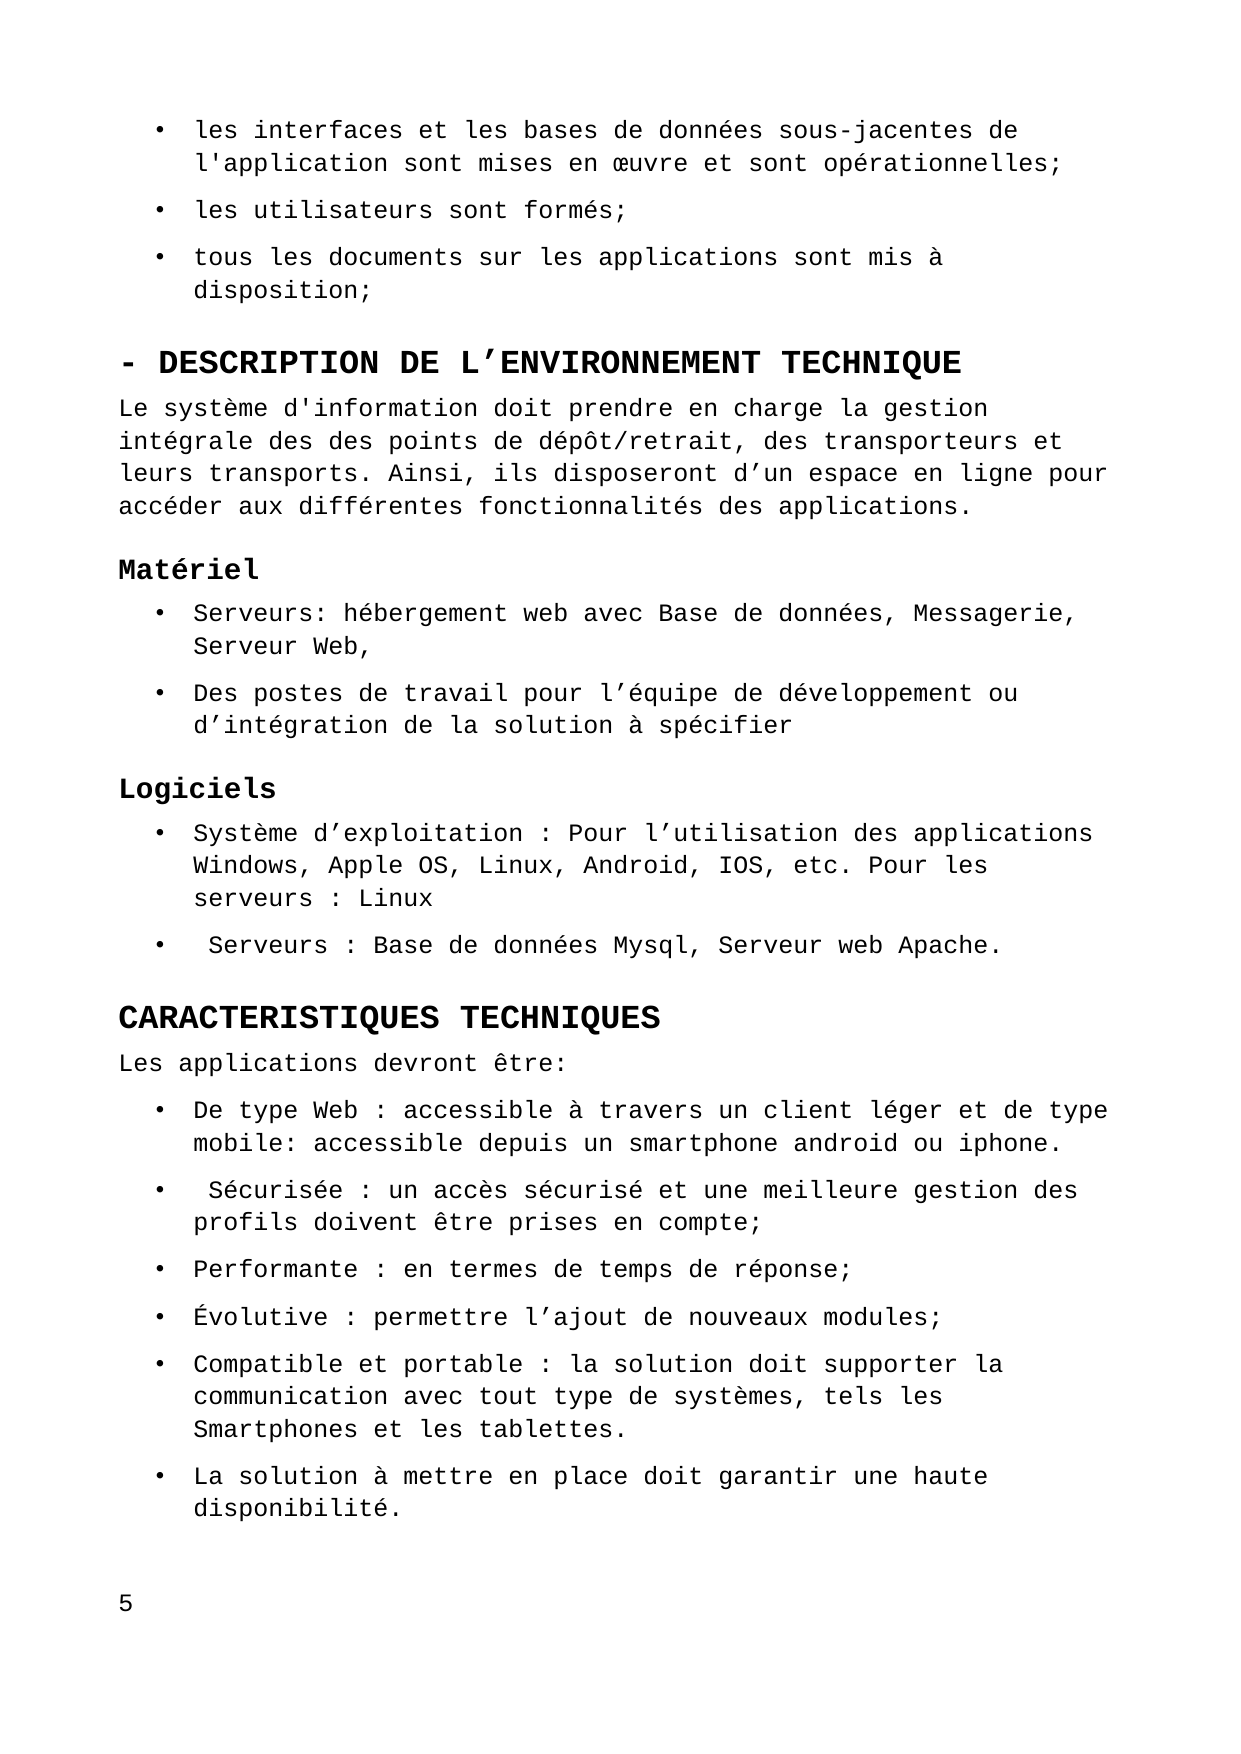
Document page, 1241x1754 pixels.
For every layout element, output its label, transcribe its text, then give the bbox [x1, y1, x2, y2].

list tous les documents sur les applications sont mis à disposition; [156, 245, 1122, 306]
list Système d’exploitation : Pour l’utilisation des applications Windows, Apple OS, Linux, Android, IOS, etc. Pour les serveurs : Linux [156, 820, 1122, 914]
list Performante : en termes de temps de réponse; [156, 1257, 1122, 1285]
list Serveurs: hébergement web avec Base de données, Messagerie, Serveur Web, [156, 601, 1122, 662]
list De type Web : accessible à travers un client léger et de type mobile: accessible depuis un smartphone android ou iphone. [156, 1098, 1122, 1159]
list Évolutive : permettre l’ajout de nouveaux modules; [156, 1304, 1122, 1332]
list La solution à mettre en place doit garantir une haute disponibilité. [156, 1463, 1122, 1524]
list les interfaces et les bases de données sous-jacentes de l'application sont mises en œuvre et sont opérationnelles; [156, 118, 1122, 179]
list Compatible et portable : la solution doit supporter la communication avec tout type de systèmes, tels les Smartphones et les tablettes. [156, 1351, 1122, 1444]
list Des postes de travail pour l’équipe de développement ou d’intégration de la solution à spécifier [156, 680, 1122, 741]
list Sécurisée : un accès sécurisé et une meilleure gestion des profils doivent être prises en compte; [156, 1177, 1122, 1238]
list Serveurs : Base de données Mysql, Serveur web Apache. [156, 932, 1122, 961]
text Le système d'information doit prendre en charge la gestion intégrale des des points de dépôt/retrait, des transporteurs et leurs transports. Ainsi, ils disposeront d’un espace en ligne pour accéder aux différentes fonctionnalités des applications. [118, 396, 1122, 522]
subtitle - DESCRIPTION DE L’ENVIRONNEMENT TECHNIQUE [118, 345, 1122, 383]
text 5 [118, 1590, 1122, 1618]
text Les applications devront être: [118, 1051, 1122, 1079]
subtitle Logiciels [118, 774, 1122, 808]
subtitle Matériel [118, 555, 1122, 588]
subtitle CARACTERISTIQUES TECHNIQUES [118, 1000, 1122, 1038]
list les utilisateurs sont formés; [156, 198, 1122, 226]
